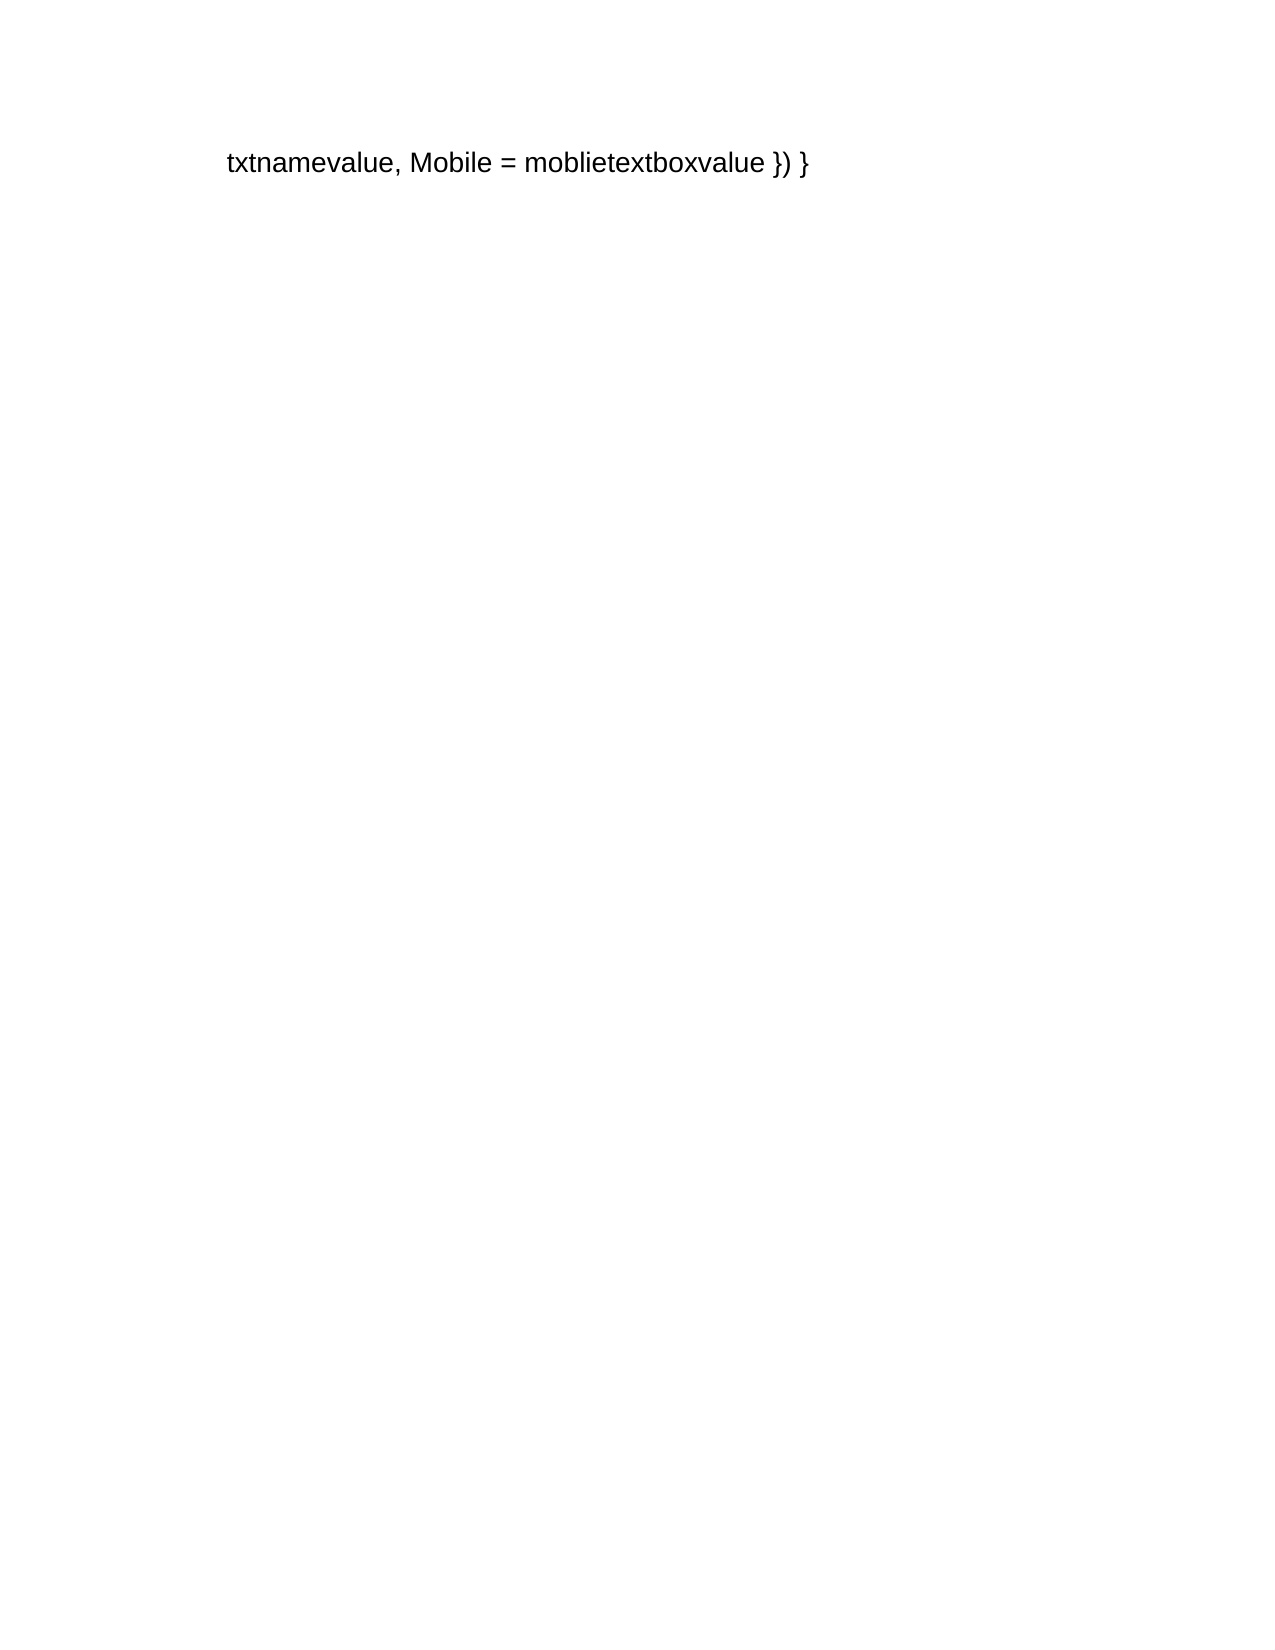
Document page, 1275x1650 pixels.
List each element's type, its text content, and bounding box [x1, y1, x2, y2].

text txtnamevalue, Mobile = moblietextboxvalue }) } [227, 146, 1130, 179]
